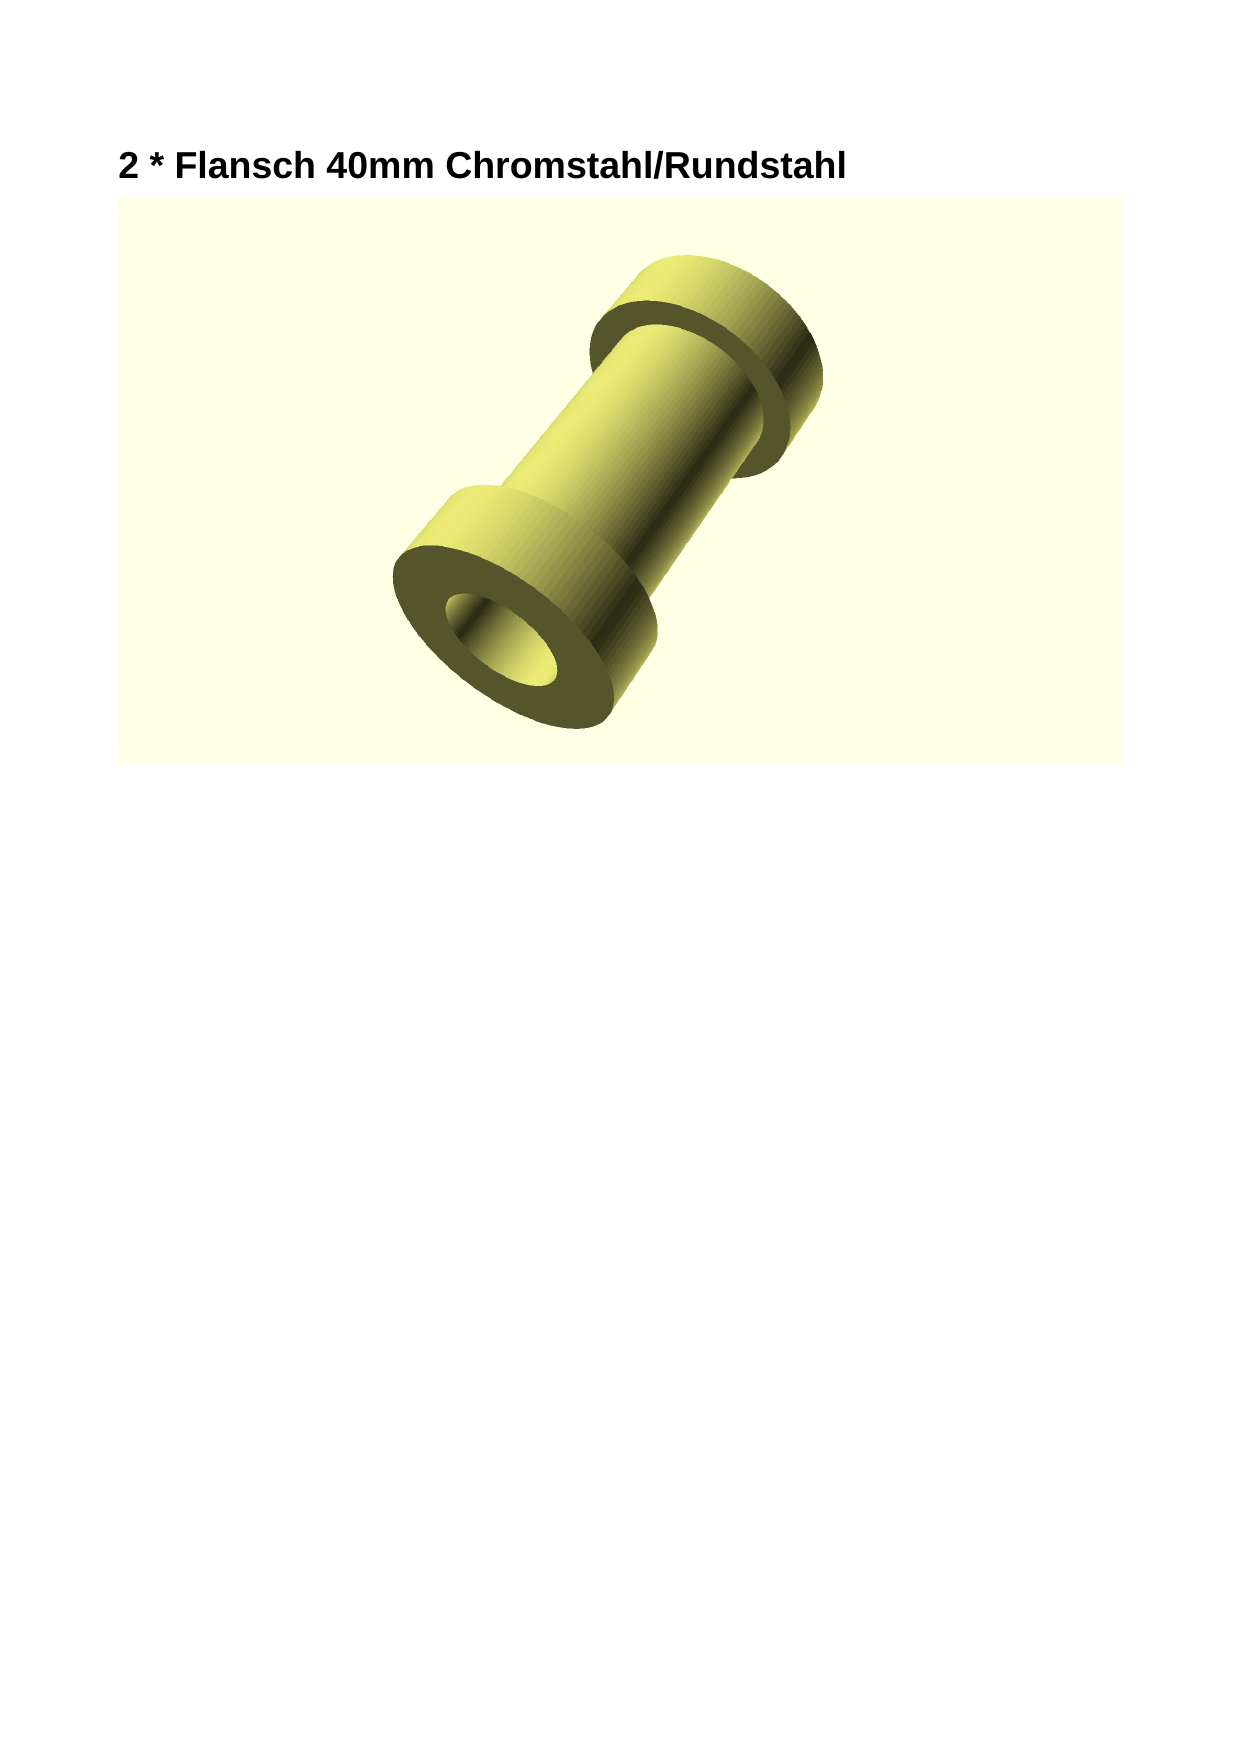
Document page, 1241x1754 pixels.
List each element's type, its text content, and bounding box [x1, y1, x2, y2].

subtitle 2 * Flansch 40mm Chromstahl/Rundstahl [118, 143, 1122, 186]
picture [118, 198, 1123, 764]
